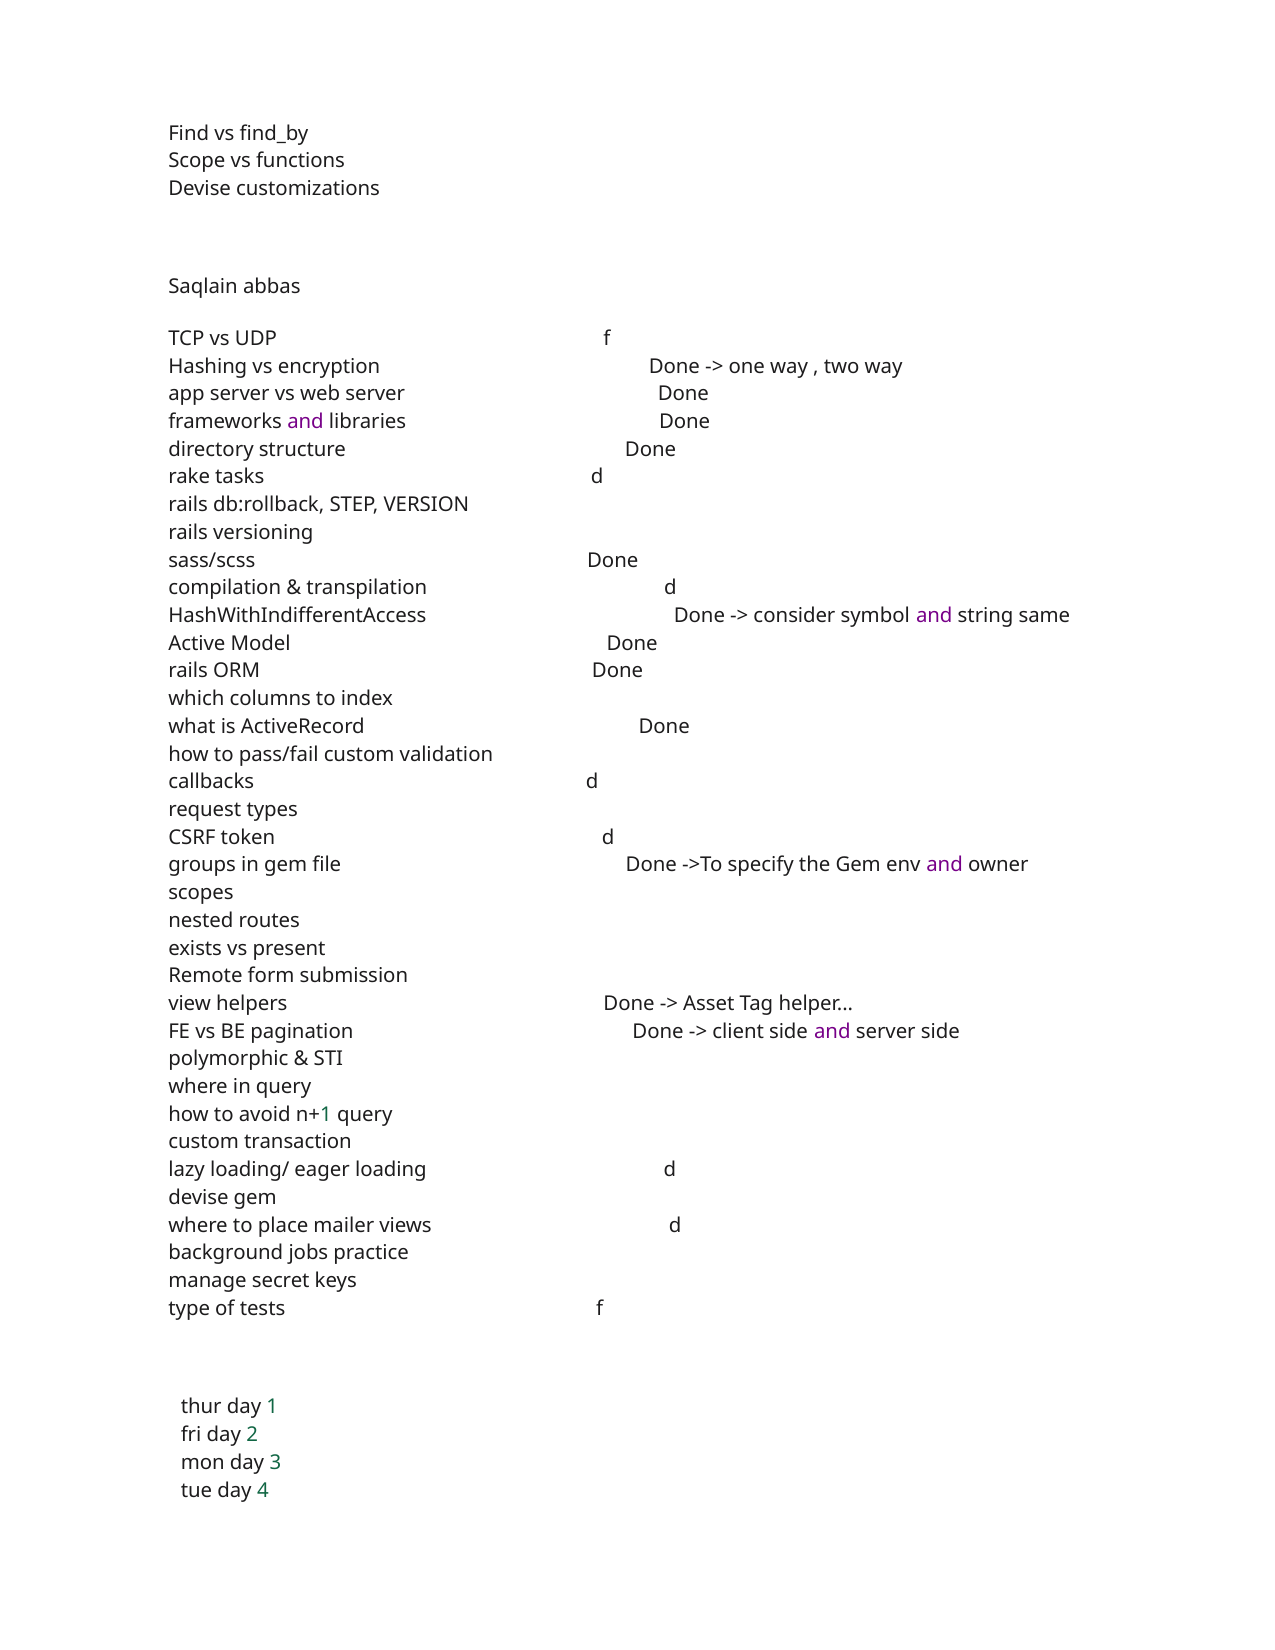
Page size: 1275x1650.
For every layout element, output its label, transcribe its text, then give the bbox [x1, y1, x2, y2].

text ​ [168, 248, 1157, 272]
text ​ [168, 1345, 1157, 1368]
text where in query [168, 1072, 1157, 1099]
text sass/scss Done [168, 545, 1157, 573]
text HashWithIndifferentAccess Done -> consider symbol and string same [168, 601, 1157, 628]
text thur day 1 [168, 1392, 1157, 1420]
text rails ORM Done [168, 656, 1157, 684]
text Devise customizations [168, 173, 1157, 201]
text view helpers Done -> Asset Tag helper... [168, 988, 1157, 1016]
text rails db:rollback, STEP, VERSION [168, 490, 1157, 517]
text how to avoid n+1 query [168, 1099, 1157, 1127]
text Hashing vs encryption Done -> one way , two way [168, 351, 1157, 379]
text ​ [168, 201, 1157, 225]
text how to pass/fail custom validation [168, 739, 1157, 767]
text which columns to index [168, 684, 1157, 711]
text type of tests f [168, 1293, 1157, 1321]
text tue day 4 [168, 1476, 1157, 1504]
text callbacks d [168, 767, 1157, 794]
text mon day 3 [168, 1448, 1157, 1476]
text request types [168, 794, 1157, 822]
text rails versioning [168, 517, 1157, 545]
text background jobs practice [168, 1238, 1157, 1266]
text ​ [168, 225, 1157, 248]
text where to place mailer views d [168, 1210, 1157, 1238]
text manage secret keys [168, 1266, 1157, 1293]
text ​ [168, 1321, 1157, 1345]
text scopes [168, 878, 1157, 905]
text directory structure Done [168, 434, 1157, 462]
text what is ActiveRecord Done [168, 711, 1157, 739]
text ​ [168, 1368, 1157, 1392]
text Active Model Done [168, 628, 1157, 656]
text custom transaction [168, 1127, 1157, 1155]
text Remote form submission [168, 961, 1157, 988]
text Find vs find_by [168, 118, 1157, 146]
text ​ [168, 300, 1157, 323]
text TCP vs UDP f [168, 323, 1157, 351]
text nested routes [168, 905, 1157, 933]
text CSRF token d [168, 822, 1157, 850]
text groups in gem file Done ->To specify the Gem env and owner [168, 850, 1157, 878]
text rake tasks d [168, 462, 1157, 490]
text fri day 2 [168, 1420, 1157, 1448]
text exists vs present [168, 933, 1157, 961]
text frameworks and libraries Done [168, 407, 1157, 434]
text Saqlain abbas [168, 272, 1157, 300]
text devise gem [168, 1182, 1157, 1210]
text polymorphic & STI [168, 1044, 1157, 1072]
text Scope vs functions [168, 146, 1157, 173]
text app server vs web server Done [168, 379, 1157, 407]
text FE vs BE pagination Done -> client side and server side [168, 1016, 1157, 1044]
text compilation & transpilation d [168, 573, 1157, 601]
text lazy loading/ eager loading d [168, 1155, 1157, 1182]
